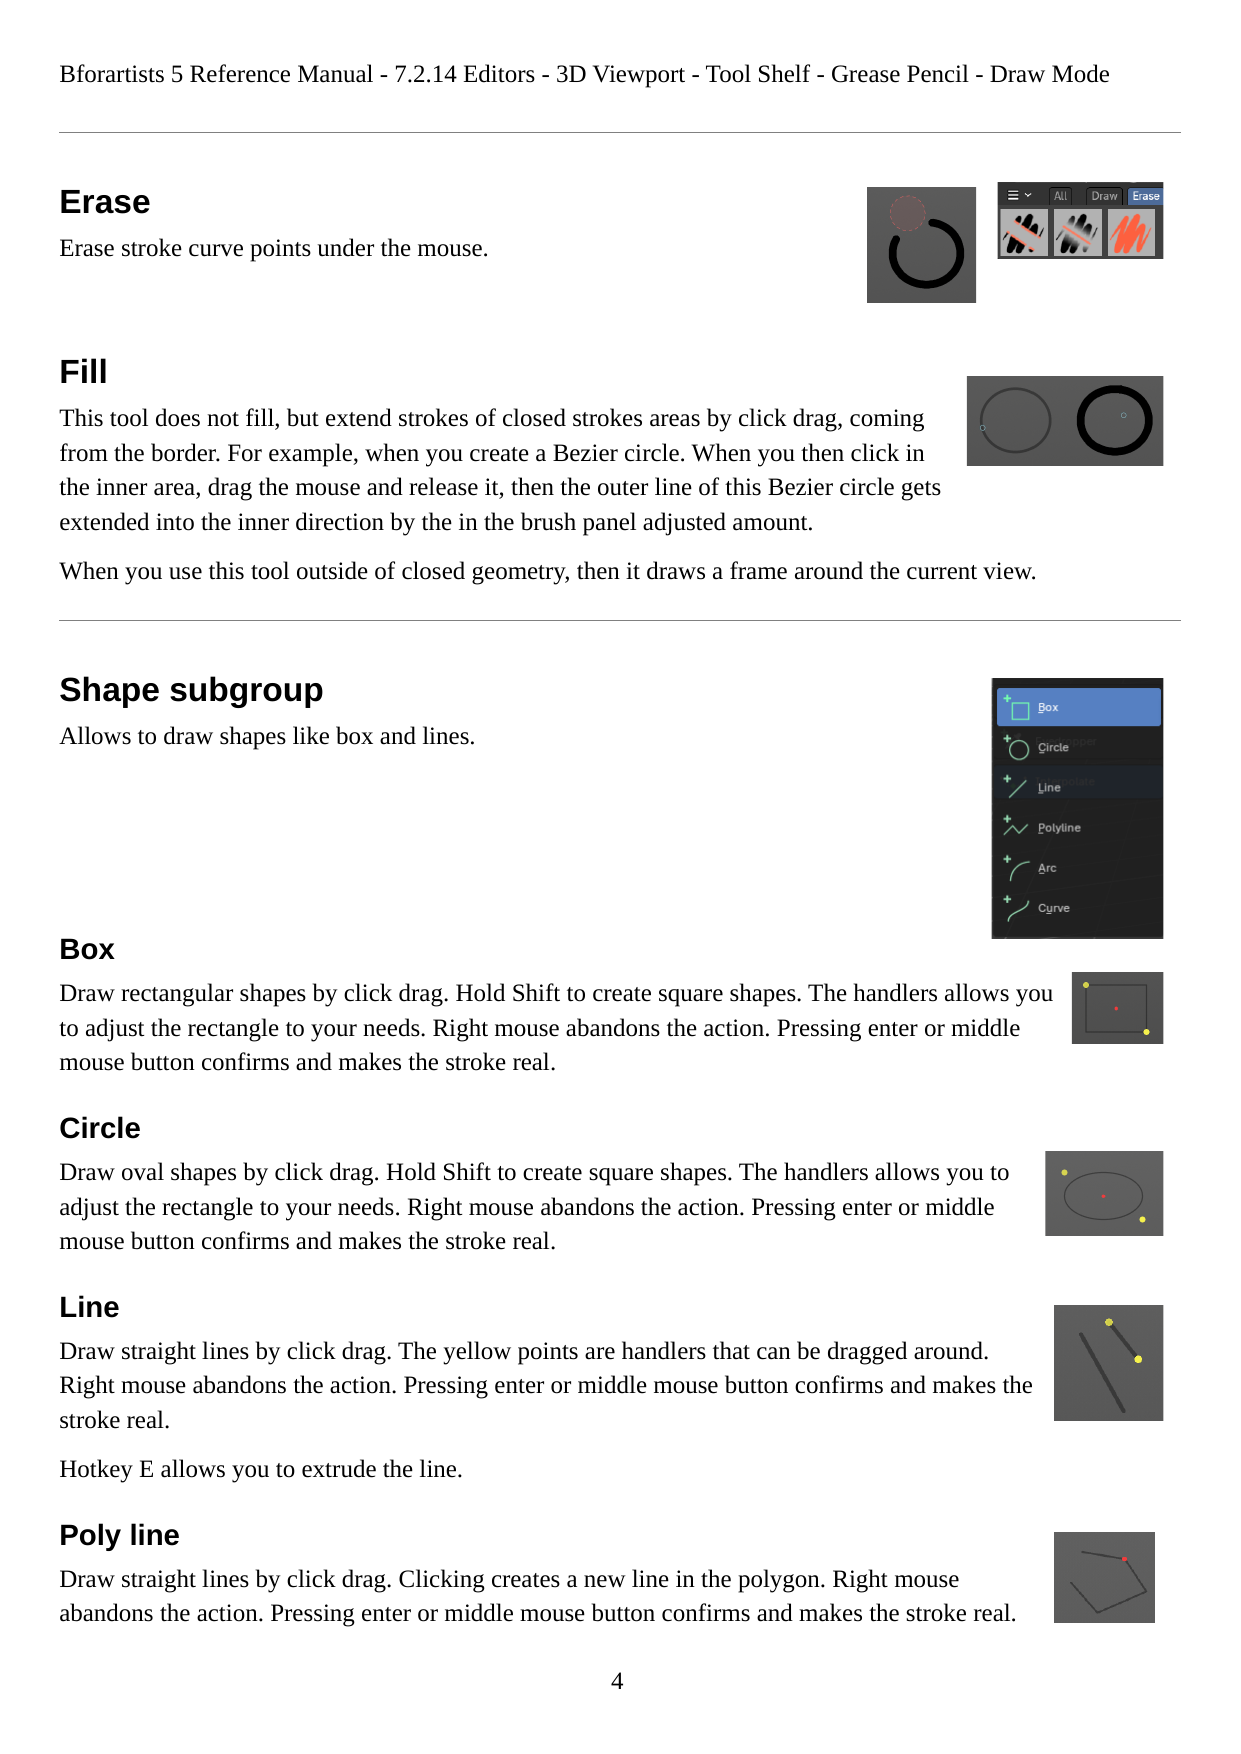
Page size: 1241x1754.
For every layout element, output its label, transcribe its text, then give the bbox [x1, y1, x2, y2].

subtitle Erase [59, 182, 997, 221]
subtitle Circle [59, 1111, 1181, 1145]
picture [1045, 1151, 1164, 1236]
text Hotkey E allows you to extrude the line. [59, 1454, 1181, 1483]
picture [867, 187, 977, 303]
subtitle [1164, 182, 1181, 221]
picture [1071, 972, 1164, 1044]
text Allows to draw shapes like box and lines. [59, 721, 991, 750]
picture [1054, 1532, 1155, 1623]
text [977, 233, 1181, 262]
subtitle Box [59, 932, 1181, 966]
text Draw straight lines by click drag. The yellow points are handlers that can be dragged around. Right mouse abandons the action. Pressing enter or middle mouse button confirms and makes the stroke real. [59, 1336, 1181, 1434]
subtitle Fill [59, 352, 1181, 391]
text This tool does not fill, but extend strokes of closed strokes areas by click drag, coming from the border. For example, when you create a Bezier circle. When you then click in the inner area, drag the mouse and release it, then the outer line of this Bezier circle gets extended into the inner direction by the in the brush panel adjusted amount. [59, 403, 1181, 536]
text When you use this tool outside of closed geometry, then it draws a frame around the current view. [59, 556, 1181, 585]
picture [1054, 1305, 1164, 1421]
subtitle Poly line [59, 1518, 1181, 1551]
picture [966, 376, 1164, 466]
picture [997, 182, 1164, 259]
subtitle Line [59, 1290, 1181, 1323]
text Erase stroke curve points under the mouse. [59, 233, 867, 262]
picture [991, 678, 1164, 939]
text Draw rectangular shapes by click drag. Hold Shift to create square shapes. The handlers allows you to adjust the rectangle to your needs. Right mouse abandons the action. Pressing enter or middle mouse button confirms and makes the stroke real. [59, 978, 1181, 1076]
subtitle Shape subgroup [59, 670, 1181, 709]
text Draw oval shapes by click drag. Hold Shift to create square shapes. The handlers allows you to adjust the rectangle to your needs. Right mouse abandons the action. Pressing enter or middle mouse button confirms and makes the stroke real. [59, 1157, 1181, 1255]
text Draw straight lines by click drag. Clicking creates a new line in the polygon. Right mouse abandons the action. Pressing enter or middle mouse button confirms and makes the stroke real. [59, 1564, 1181, 1627]
